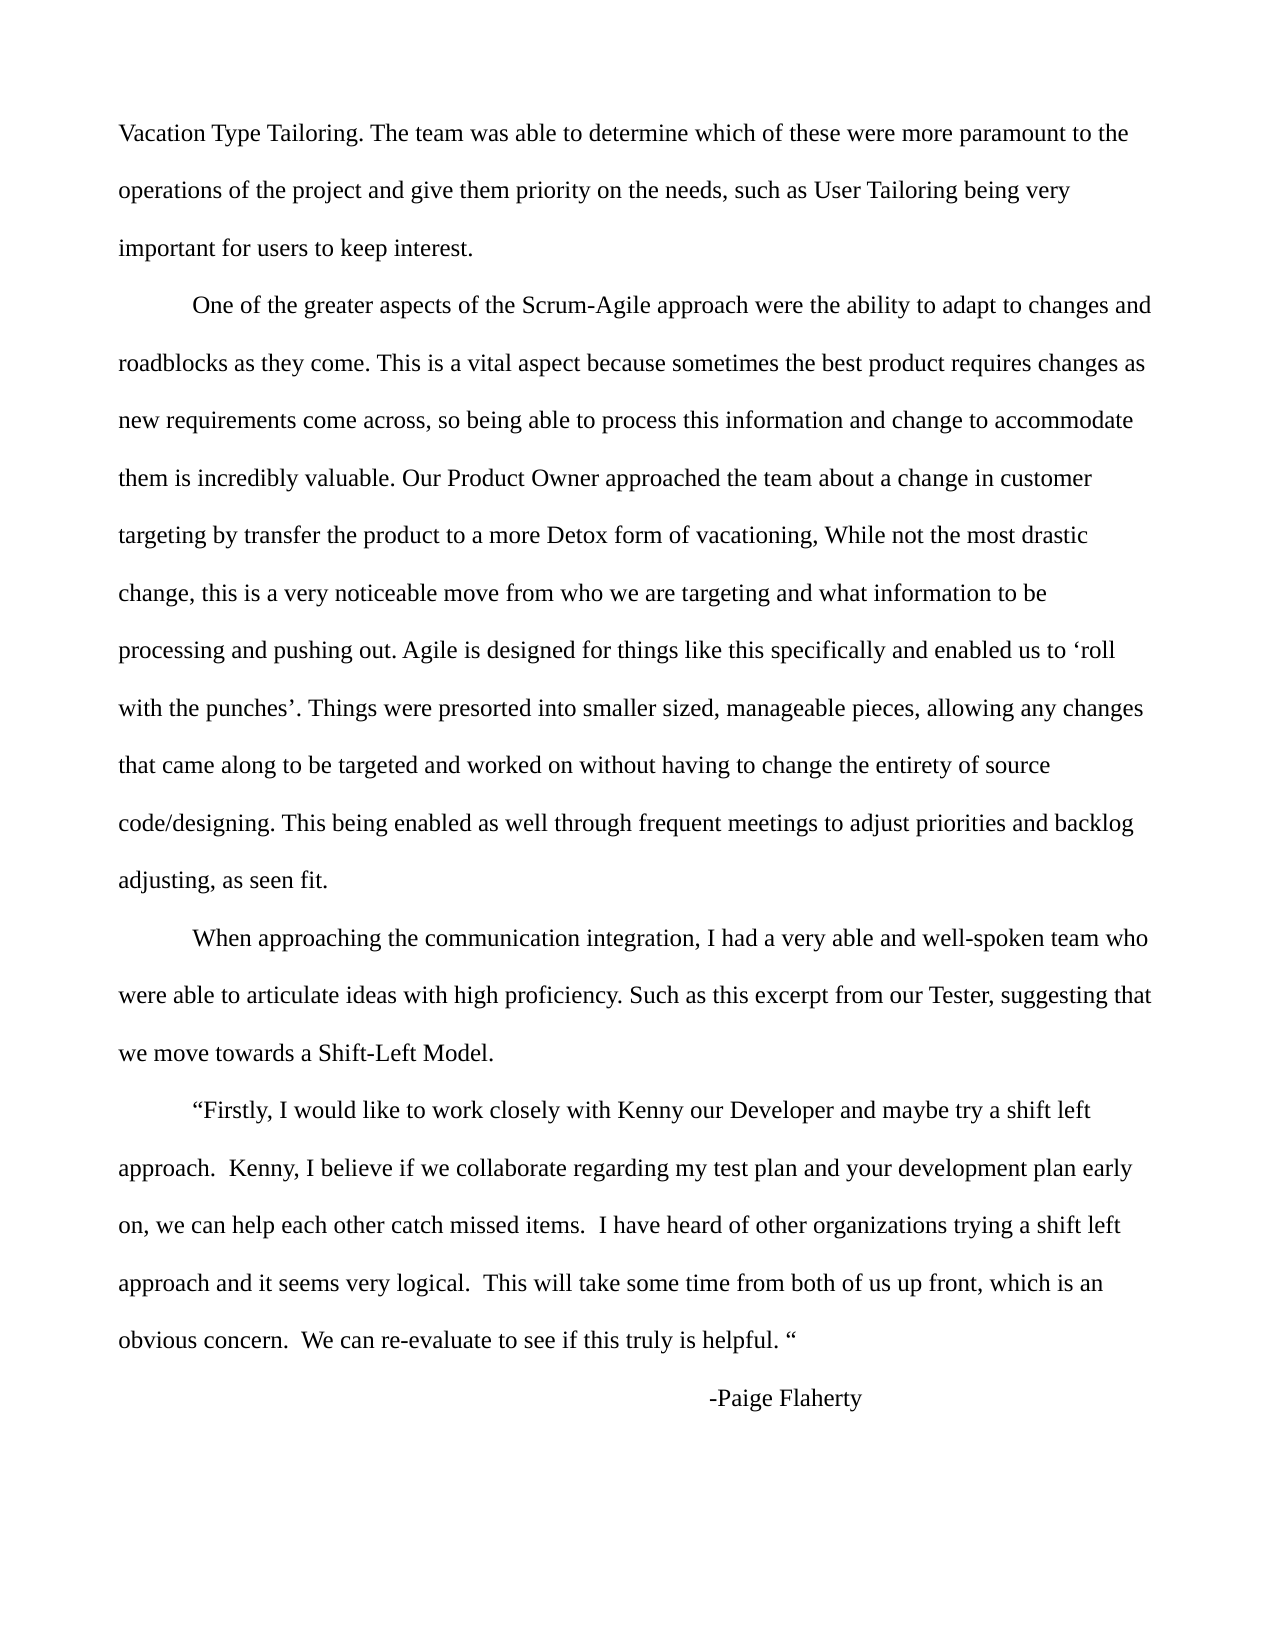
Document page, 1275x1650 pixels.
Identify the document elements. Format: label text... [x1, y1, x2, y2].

text “Firstly, I would like to work closely with Kenny our Developer and maybe try a shift left approach. Kenny, I believe if we collaborate regarding my test plan and your development plan early on, we can help each other catch missed items. I have heard of other organizations trying a shift left approach and it seems very logical. This will take some time from both of us up front, which is an obvious concern. We can re-evaluate to see if this truly is helpful. “ [118, 1096, 1157, 1354]
text Vacation Type Tailoring. The team was able to determine which of these were more paramount to the operations of the project and give them priority on the needs, such as User Tailoring being very important for users to keep interest. [118, 118, 1157, 262]
text One of the greater aspects of the Scrum-Agile approach were the ability to adapt to changes and roadblocks as they come. This is a vital aspect because sometimes the best product requires changes as new requirements come across, so being able to process this information and change to accommodate them is incredibly valuable. Our Product Owner approached the team about a change in customer targeting by transfer the product to a more Detox form of vacationing, While not the most drastic change, this is a very noticeable move from who we are targeting and what information to be processing and pushing out. Agile is designed for things like this specifically and enabled us to ‘roll with the punches’. Things were presorted into smaller sized, manageable pieces, allowing any changes that came along to be targeted and worked on without having to change the entirety of source code/designing. This being enabled as well through frequent meetings to adjust priorities and backlog adjusting, as seen fit. [118, 291, 1157, 894]
text When approaching the communication integration, I had a very able and well-spoken team who were able to articulate ideas with high proficiency. Such as this excerpt from our Tester, suggesting that we move towards a Shift-Left Model. [118, 923, 1157, 1067]
text -Paige Flaherty [118, 1383, 1157, 1412]
